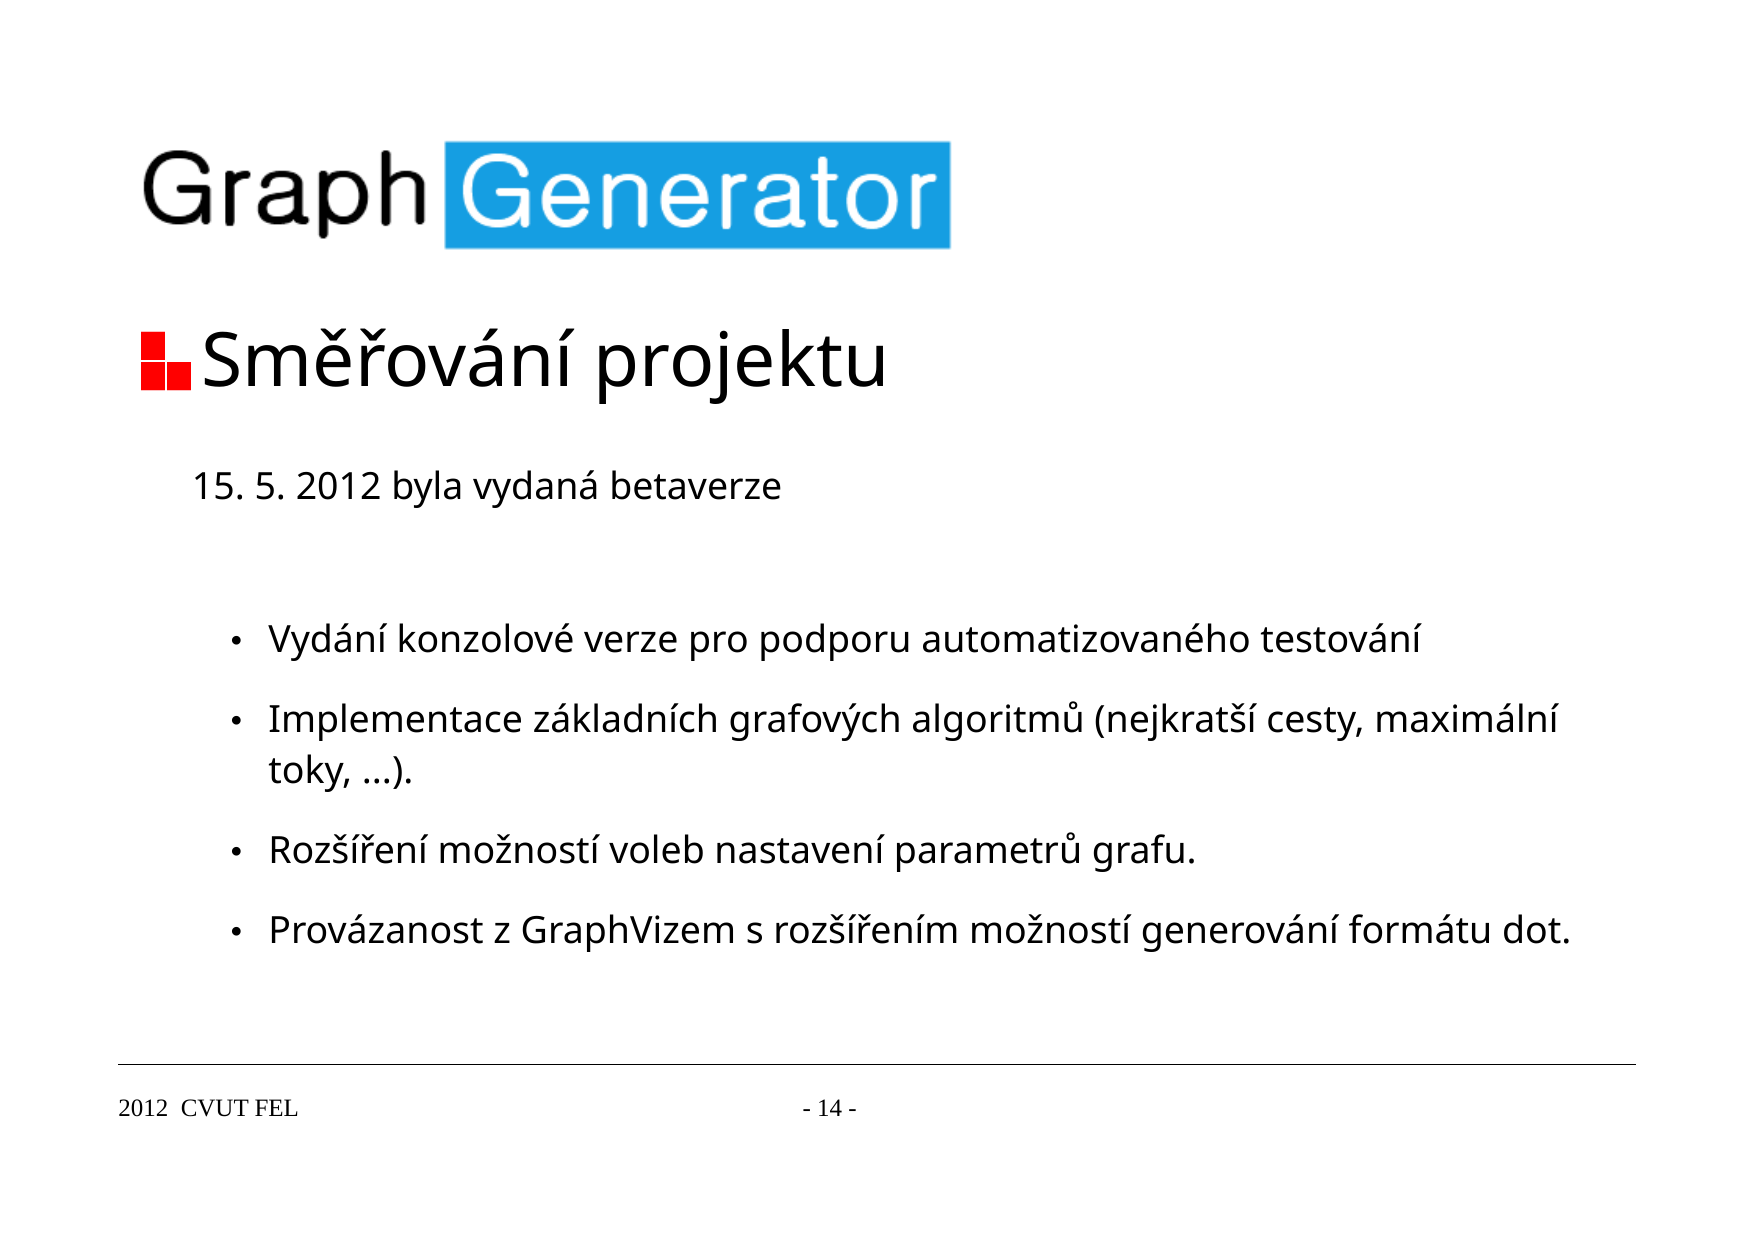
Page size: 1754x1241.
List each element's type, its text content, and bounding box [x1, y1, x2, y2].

list Rozšíření možností voleb nastavení parametrů grafu. [231, 823, 1636, 874]
picture [138, 135, 967, 256]
list Implementace základních grafových algoritmů (nejkratší cesty, maximální toky, ...). [231, 693, 1636, 795]
text 15. 5. 2012 byla vydaná betaverze [118, 460, 1636, 511]
list Vydání konzolové verze pro podporu automatizovaného testování [231, 613, 1636, 664]
list Provázanost z GraphVizem s rozšířením možností generování formátu dot. [231, 903, 1636, 954]
picture [140, 330, 192, 391]
text Směřování projektu [118, 306, 1636, 409]
